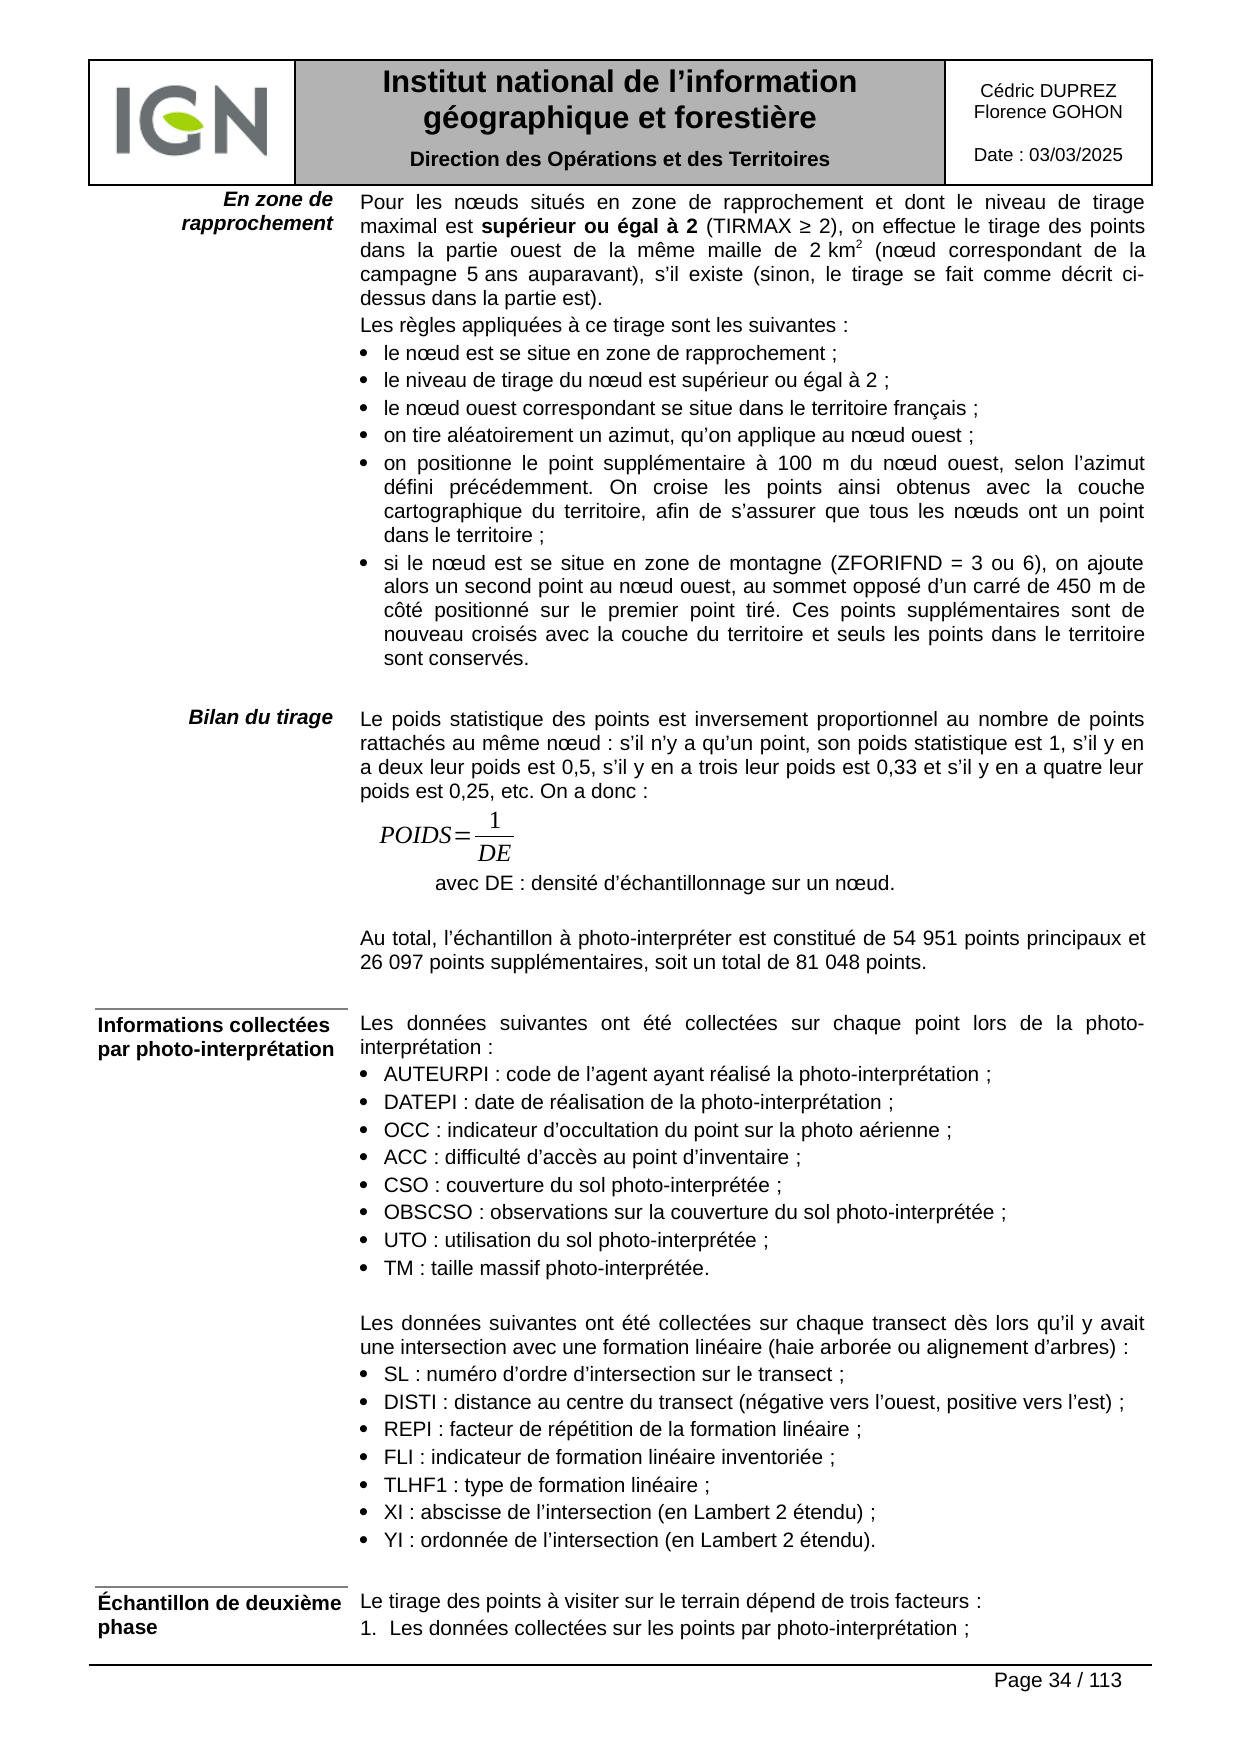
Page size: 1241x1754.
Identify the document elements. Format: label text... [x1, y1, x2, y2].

table_cell Pour les nœuds situés en zone de rapprochement et dont le niveau de tirage maximal est supérieur ou égal à 2 (TIRMAX ≥ 2), on effectue le tirage des points dans la partie ouest de la même maille de 2 km2 (nœud correspondant de la campagne 5 ans auparavant), s’il existe (sinon, le tirage se fait comme décrit ci-dessus dans la partie est). Les règles appliquées à ce tirage sont les suivantes : le nœud est se situe en zone de rapprochement ; le niveau de tirage du nœud est supérieur ou égal à 2 ; le nœud ouest correspondant se situe dans le territoire français ; on tire aléatoirement un azimut, qu’on applique au nœud ouest ; on positionne le point supplémentaire à 100 m du nœud ouest, selon l’azimut défini précédemment. On croise les points ainsi obtenus avec la couche cartographique du territoire, afin de s’assurer que tous les nœuds ont un point dans le territoire ; si le nœud est se situe en zone de montagne (ZFORIFND = 3 ou 6), on ajoute alors un second point au nœud ouest, au sommet opposé d’un carré de 450 m de côté positionné sur le premier point tiré. Ces points supplémentaires sont de nouveau croisés avec la couche du territoire et seuls les points dans le territoire sont conservés. [354, 186, 1152, 704]
table_cell Informations collectées par photo-interprétation [89, 1007, 354, 1585]
picture [91, 62, 293, 180]
table_cell Bilan du tirage [89, 704, 354, 1007]
table_cell Échantillon de deuxième phase [89, 1585, 354, 1648]
table_cell Le poids statistique des points est inversement proportionnel au nombre de points rattachés au même nœud : s’il n’y a qu’un point, son poids statistique est 1, s’il y en a deux leur poids est 0,5, s’il y en a trois leur poids est 0,33 et s’il y en a quatre leur poids est 0,25, etc. On a donc : avec DE : densité d’échantillonnage sur un nœud. Au total, l’échantillon à photo-interpréter est constitué de 54 951 points principaux et 26 097 points supplémentaires, soit un total de 81 048 points. [354, 704, 1152, 1007]
table_cell Les données suivantes ont été collectées sur chaque point lors de la photo-interprétation : AUTEURPI : code de l’agent ayant réalisé la photo-interprétation ; DATEPI : date de réalisation de la photo-interprétation ; OCC : indicateur d’occultation du point sur la photo aérienne ; ACC : difficulté d’accès au point d’inventaire ; CSO : couverture du sol photo-interprétée ; OBSCSO : observations sur la couverture du sol photo-interprétée ; UTO : utilisation du sol photo-interprétée ; TM : taille massif photo-interprétée. Les données suivantes ont été collectées sur chaque transect dès lors qu’il y avait une intersection avec une formation linéaire (haie arborée ou alignement d’arbres) : SL : numéro d’ordre d’intersection sur le transect ; DISTI : distance au centre du transect (négative vers l’ouest, positive vers l’est) ; REPI : facteur de répétition de la formation linéaire ; FLI : indicateur de formation linéaire inventoriée ; TLHF1 : type de formation linéaire ; XI : abscisse de l’intersection (en Lambert 2 étendu) ; YI : ordonnée de l’intersection (en Lambert 2 étendu). [354, 1007, 1152, 1585]
table_cell En zone de rapprochement [89, 186, 354, 704]
